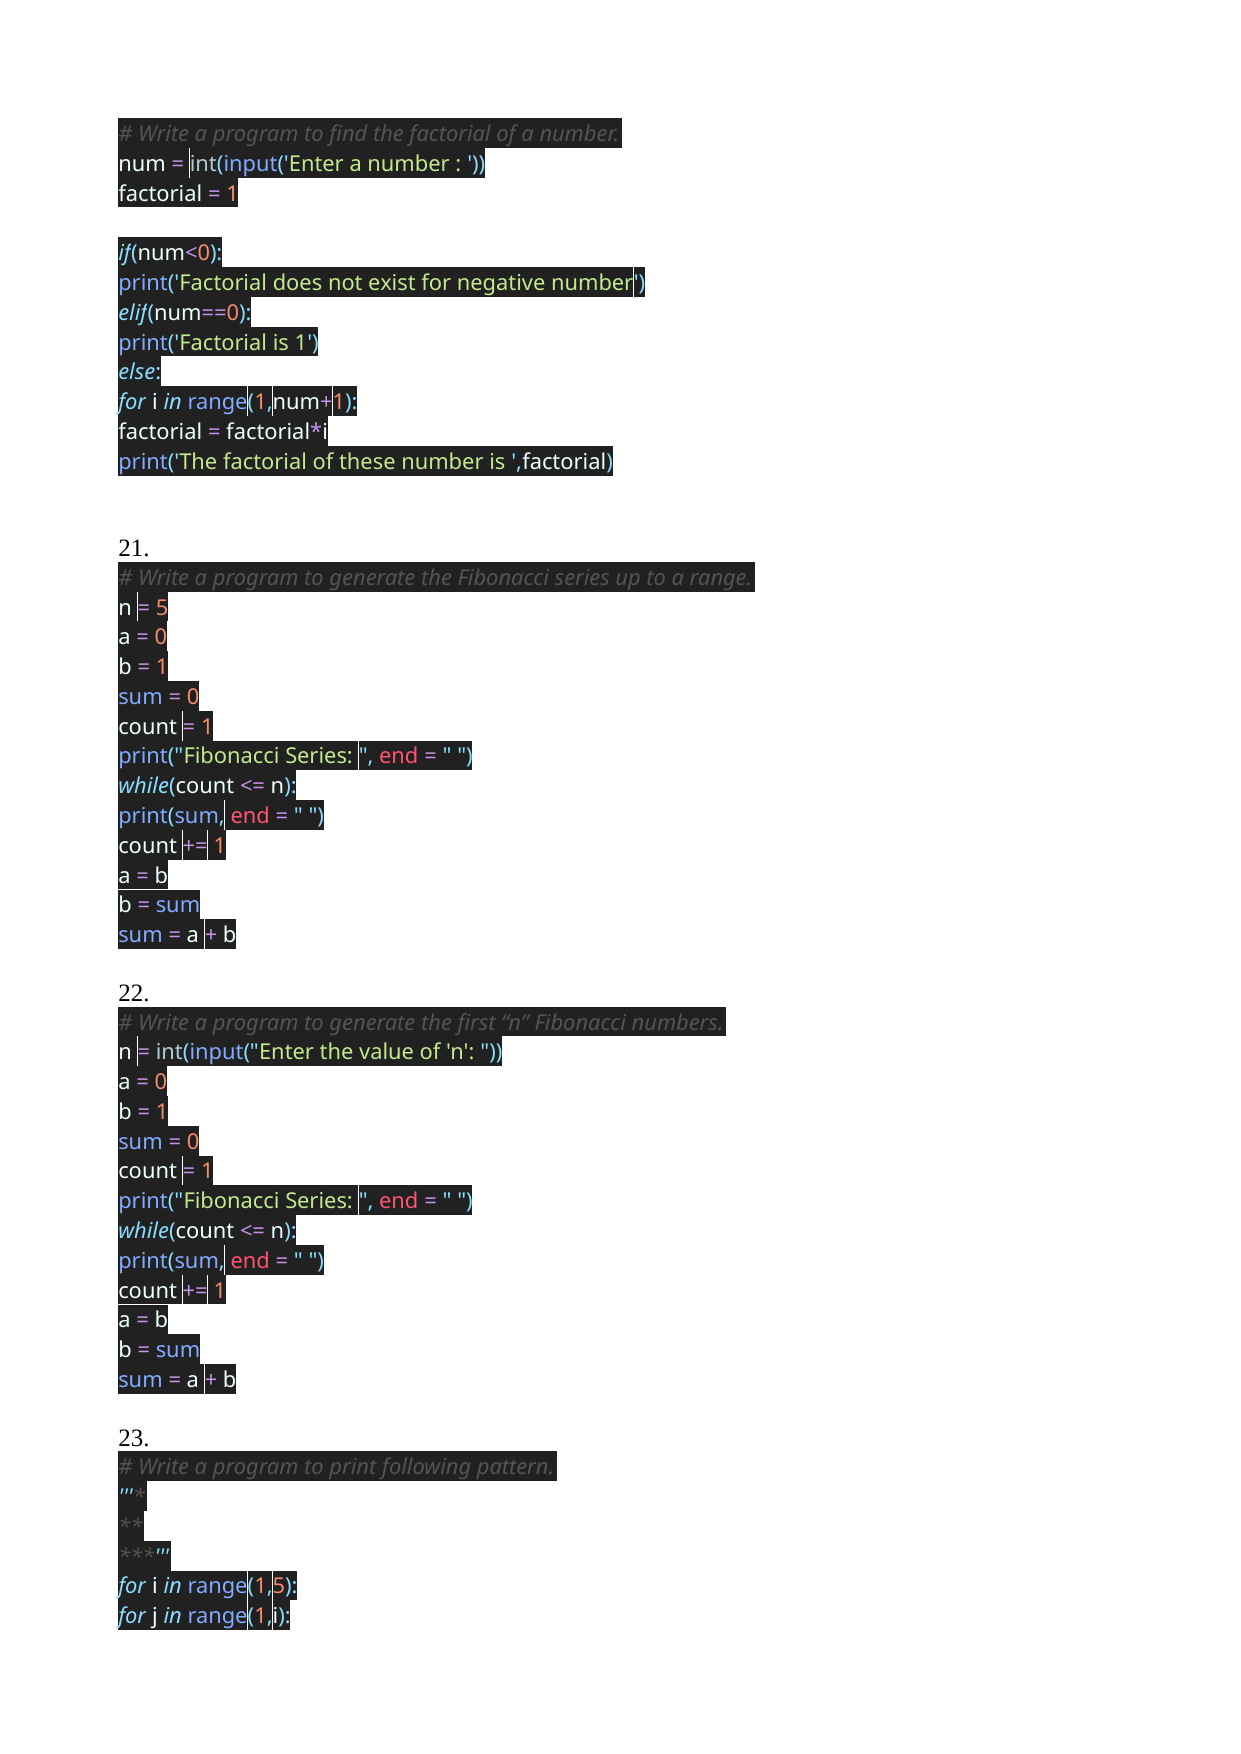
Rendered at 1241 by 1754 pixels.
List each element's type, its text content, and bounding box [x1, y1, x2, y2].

text sum = 0 [118, 681, 1122, 711]
text sum = a + b [118, 1364, 1122, 1394]
text print('Factorial does not exist for negative number') [118, 267, 1122, 297]
text a = 0 [118, 621, 1122, 651]
text 21. [118, 533, 1122, 562]
text count += 1 [118, 830, 1122, 860]
text a = 0 [118, 1066, 1122, 1096]
text print(sum, end = " ") [118, 800, 1122, 830]
text while(count <= n): [118, 1215, 1122, 1245]
text ** [118, 1511, 1122, 1541]
text a = b [118, 1304, 1122, 1334]
text count = 1 [118, 1156, 1122, 1185]
text factorial = factorial*i [118, 416, 1122, 446]
text for i in range(1,5): [118, 1571, 1122, 1600]
text count = 1 [118, 711, 1122, 741]
text b = 1 [118, 1096, 1122, 1126]
text count += 1 [118, 1275, 1122, 1304]
text num = int(input('Enter a number : ')) [118, 148, 1122, 178]
text for i in range(1,num+1): [118, 386, 1122, 416]
text # Write a program to generate the Fibonacci series up to a range. [118, 562, 1122, 592]
text 22. [118, 978, 1122, 1007]
text print('Factorial is 1') [118, 327, 1122, 356]
text n = int(input("Enter the value of 'n': ")) [118, 1036, 1122, 1066]
text print("Fibonacci Series: ", end = " ") [118, 741, 1122, 770]
text print('The factorial of these number is ',factorial) [118, 446, 1122, 476]
text b = 1 [118, 651, 1122, 681]
text if(num<0): [118, 237, 1122, 267]
text n = 5 [118, 592, 1122, 621]
text b = sum [118, 889, 1122, 919]
text # Write a program to find the factorial of a number. [118, 118, 1122, 148]
text print("Fibonacci Series: ", end = " ") [118, 1185, 1122, 1215]
text while(count <= n): [118, 770, 1122, 800]
text # Write a program to generate the first “n” Fibonacci numbers. [118, 1007, 1122, 1036]
text b = sum [118, 1334, 1122, 1364]
text else: [118, 356, 1122, 386]
text factorial = 1 [118, 178, 1122, 207]
text sum = 0 [118, 1126, 1122, 1156]
text 23. [118, 1423, 1122, 1451]
text # Write a program to print following pattern. [118, 1451, 1122, 1481]
text elif(num==0): [118, 297, 1122, 327]
text print(sum, end = " ") [118, 1245, 1122, 1275]
text '''* [118, 1481, 1122, 1511]
text ***''' [118, 1541, 1122, 1571]
text a = b [118, 860, 1122, 889]
text sum = a + b [118, 919, 1122, 949]
text for j in range(1,i): [118, 1600, 1122, 1630]
